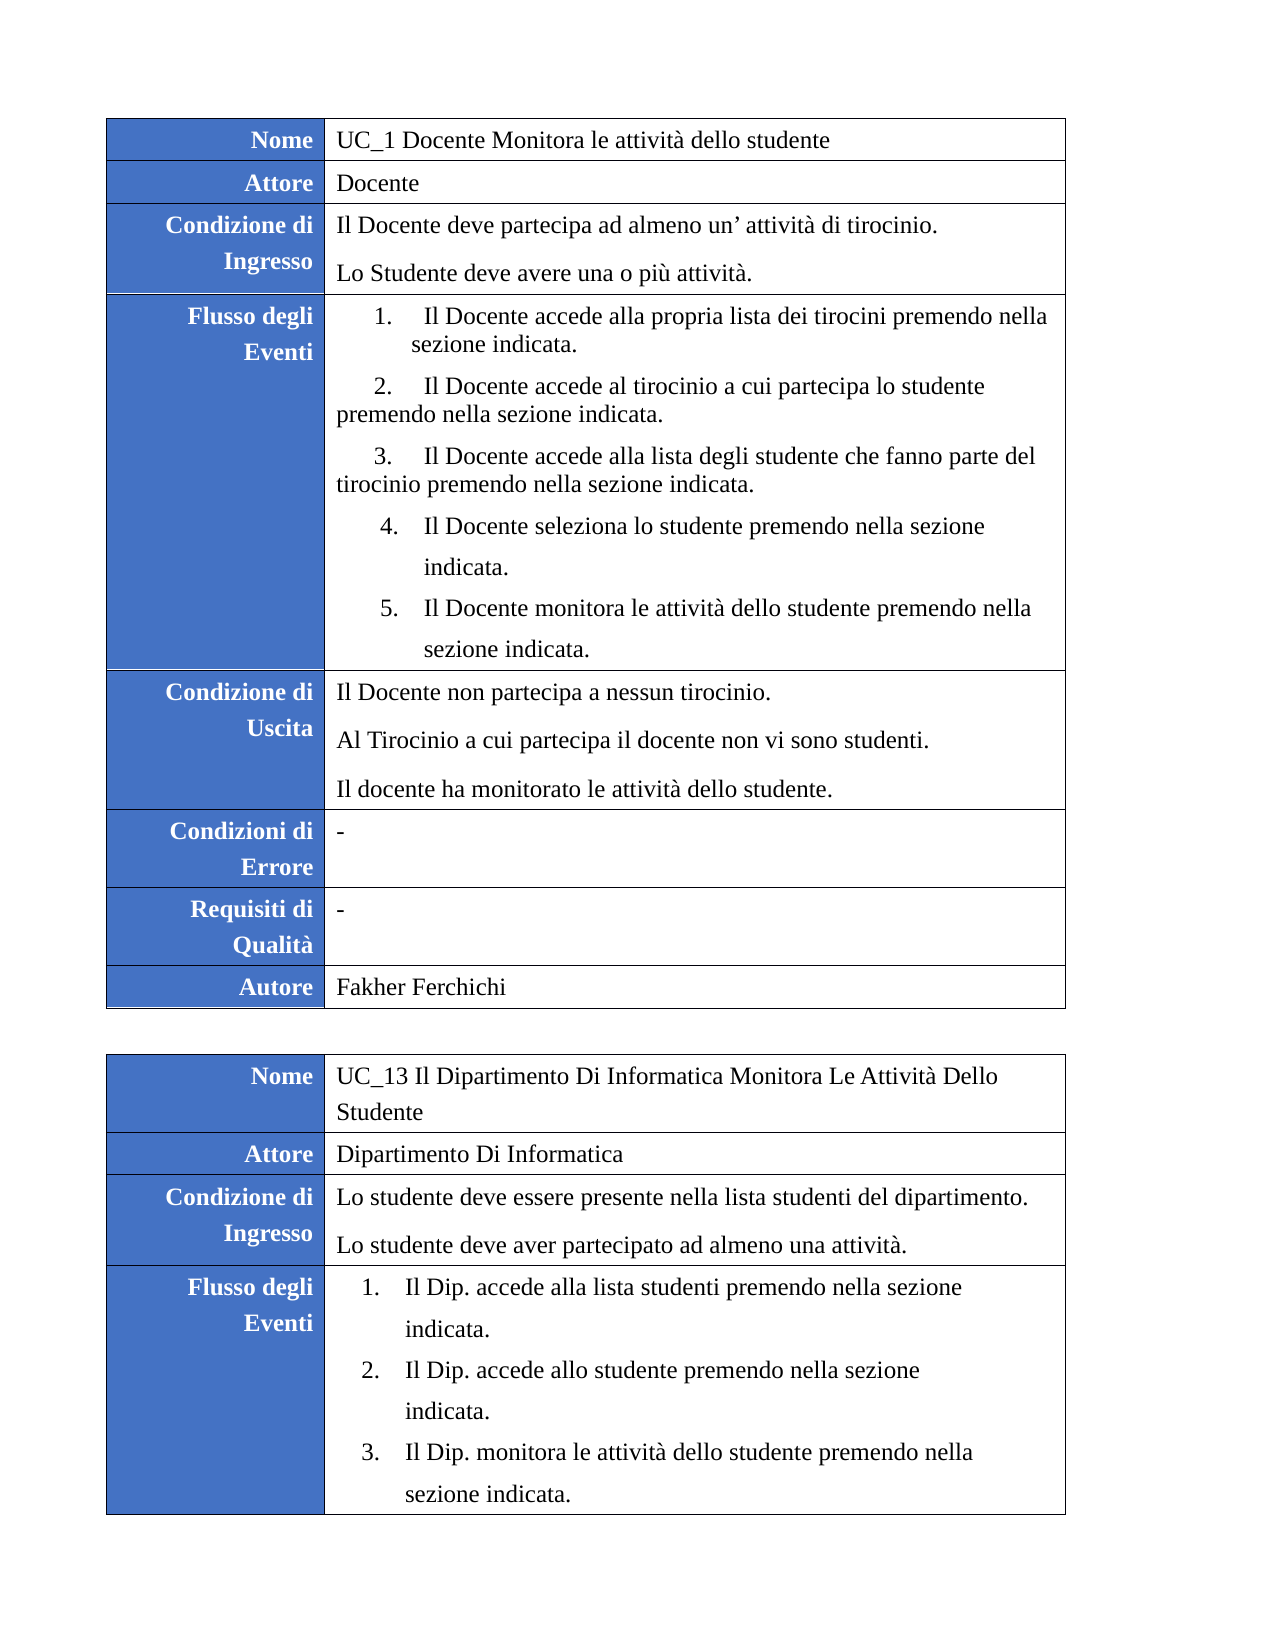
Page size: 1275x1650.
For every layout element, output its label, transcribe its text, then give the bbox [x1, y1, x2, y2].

table_cell Flusso degli Eventi [107, 1266, 324, 1514]
table_header Nome [107, 119, 324, 160]
table_cell - [325, 810, 1065, 887]
table_cell Flusso degli Eventi [107, 295, 324, 669]
table_cell Dipartimento Di Informatica [325, 1133, 1065, 1174]
table_cell Lo studente deve essere presente nella lista studenti del dipartimento. Lo studente deve aver partecipato ad almeno una attività. [325, 1175, 1065, 1265]
table_header UC_1 Docente Monitora le attività dello studente [325, 119, 1065, 160]
table_cell Fakher Ferchichi [325, 966, 1065, 1007]
table_cell Condizione di Ingresso [107, 204, 324, 293]
table_cell Attore [107, 1133, 324, 1174]
table_cell Requisiti di Qualità [107, 888, 324, 965]
table_cell 1. Il Dip. accede alla lista studenti premendo nella sezione indicata. 2. Il Dip. accede allo studente premendo nella sezione indicata. 3. Il Dip. monitora le attività dello studente premendo nella sezione indicata. [325, 1266, 1065, 1514]
table_header Nome [107, 1055, 324, 1132]
table_cell Docente [325, 161, 1065, 203]
table_cell Autore [107, 966, 324, 1007]
table_cell - [325, 888, 1065, 965]
table_cell Il Docente deve partecipa ad almeno un’ attività di tirocinio. Lo Studente deve avere una o più attività. [325, 204, 1065, 293]
table_header UC_13 Il Dipartimento Di Informatica Monitora Le Attività Dello Studente [325, 1055, 1065, 1132]
table_cell Attore [107, 161, 324, 203]
table_cell Condizioni di Errore [107, 810, 324, 887]
table_cell Condizione di Uscita [107, 671, 324, 809]
table_cell Condizione di Ingresso [107, 1175, 324, 1265]
table_cell Il Docente non partecipa a nessun tirocinio. Al Tirocinio a cui partecipa il docente non vi sono studenti. Il docente ha monitorato le attività dello studente. [325, 671, 1065, 809]
table_cell Il Docente accede alla propria lista dei tirocini premendo nella sezione indicata. 2. Il Docente accede al tirocinio a cui partecipa lo studente premendo nella sezione indicata. 3. Il Docente accede alla lista degli studente che fanno parte del tirocinio premendo nella sezione indicata. 4. Il Docente seleziona lo studente premendo nella sezione indicata. 5. Il Docente monitora le attività dello studente premendo nella sezione indicata. [325, 295, 1065, 669]
